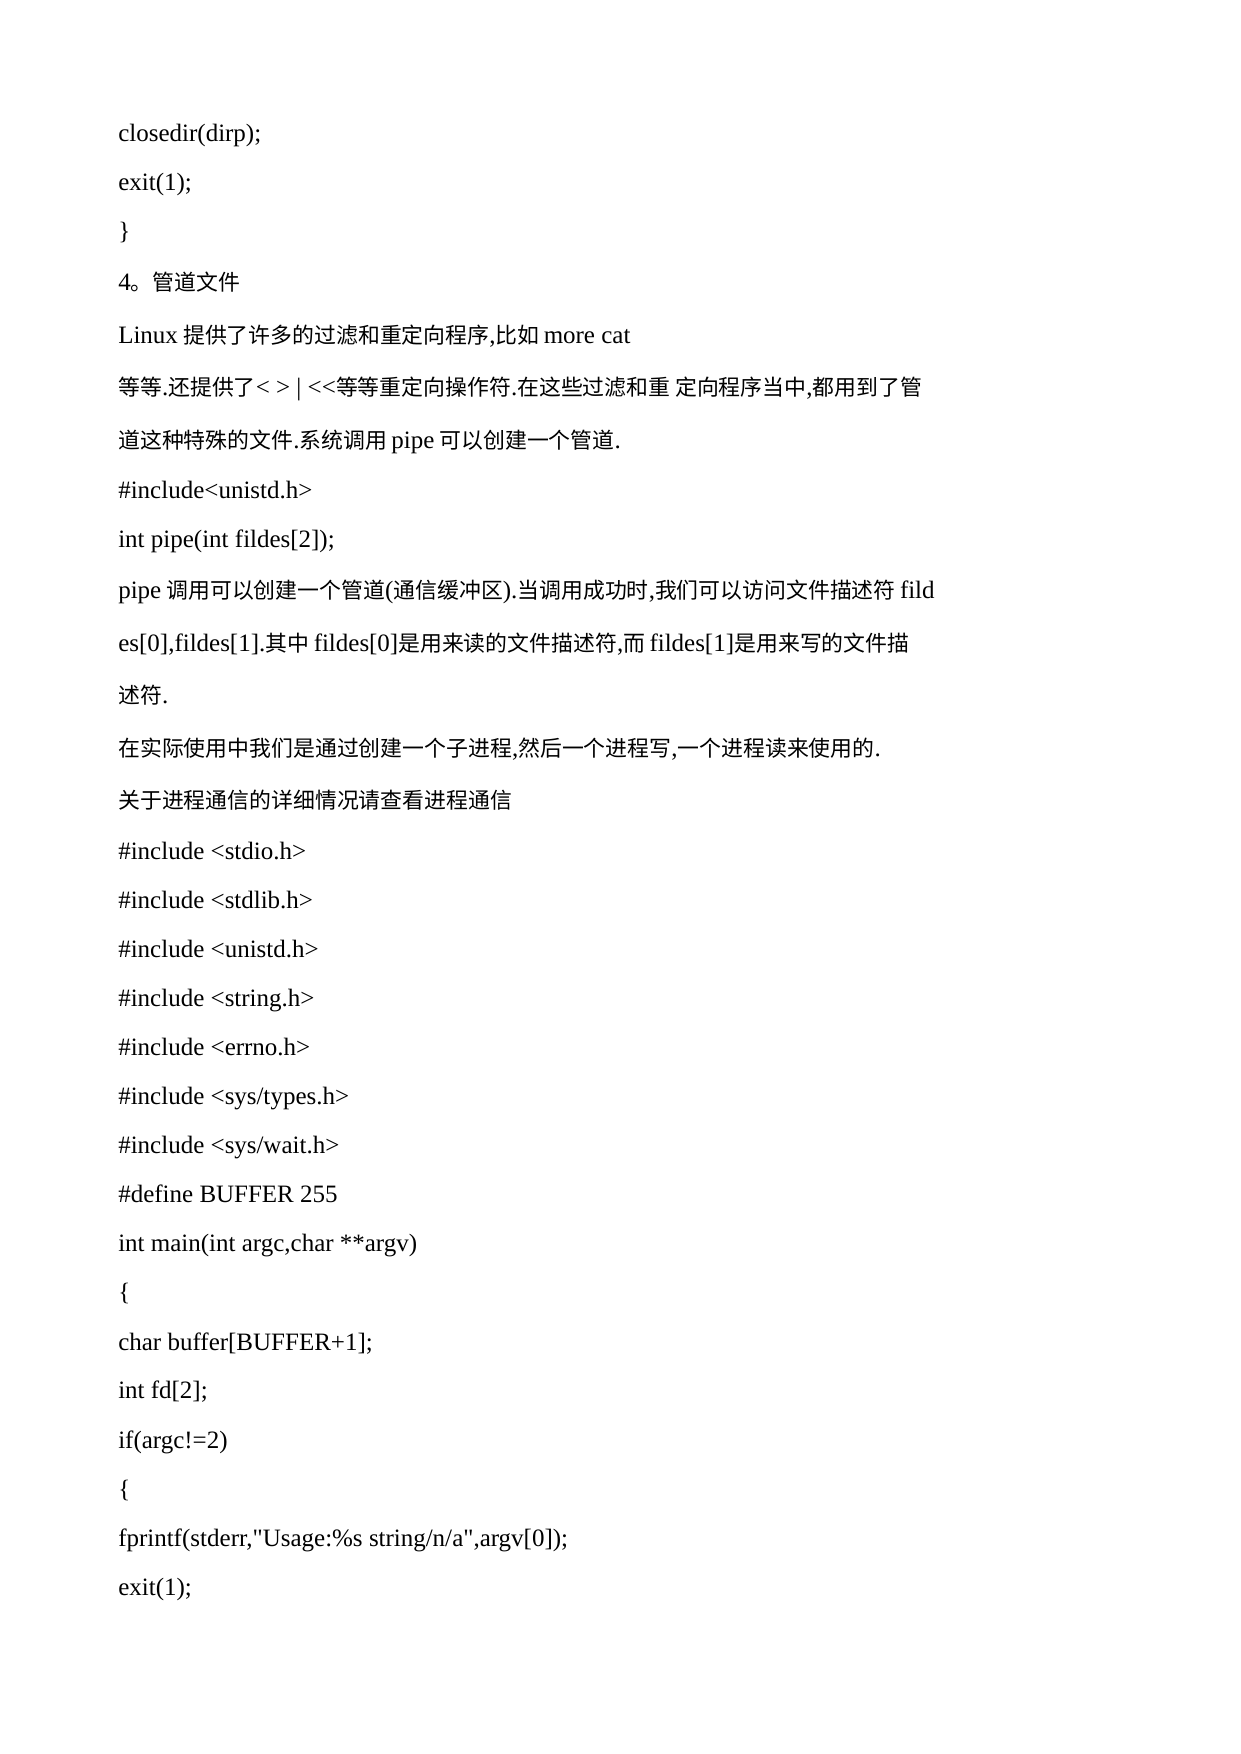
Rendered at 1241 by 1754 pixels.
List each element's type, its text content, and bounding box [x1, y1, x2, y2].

text #include <errno.h> [118, 1032, 1122, 1061]
text 关于进程通信的详细情况请查看进程通信 [118, 783, 1122, 815]
text pipe调用可以创建一个管道(通信缓冲区).当调用成功时,我们可以访问文件描述符fild [118, 573, 1122, 605]
text if(argc!=2) [118, 1425, 1122, 1453]
text 述符. [118, 678, 1122, 710]
text int pipe(int fildes[2]); [118, 524, 1122, 553]
text exit(1); [118, 1572, 1122, 1601]
text #include <sys/types.h> [118, 1081, 1122, 1110]
text fprintf(stderr,"Usage:%s string/n/a",argv[0]); [118, 1523, 1122, 1552]
text #include <sys/wait.h> [118, 1130, 1122, 1159]
text es[0],fildes[1].其中fildes[0]是用来读的文件描述符,而fildes[1]是用来写的文件描 [118, 626, 1122, 658]
text } [118, 216, 1122, 245]
text 在实际使用中我们是通过创建一个子进程,然后一个进程写,一个进程读来使用的. [118, 731, 1122, 763]
text 道这种特殊的文件.系统调用pipe可以创建一个管道. [118, 423, 1122, 454]
text 4。管道文件 [118, 265, 1122, 297]
text #include <stdio.h> [118, 836, 1122, 865]
text int fd[2]; [118, 1376, 1122, 1404]
text #include<unistd.h> [118, 475, 1122, 504]
text { [118, 1474, 1122, 1502]
text #include <stdlib.h> [118, 885, 1122, 914]
text #include <string.h> [118, 983, 1122, 1012]
text closedir(dirp); [118, 118, 1122, 147]
text int main(int argc,char **argv) [118, 1228, 1122, 1257]
text #define BUFFER 255 [118, 1179, 1122, 1208]
text exit(1); [118, 167, 1122, 196]
text char buffer[BUFFER+1]; [118, 1327, 1122, 1355]
text #include <unistd.h> [118, 934, 1122, 963]
text Linux提供了许多的过滤和重定向程序,比如more cat [118, 318, 1122, 349]
text { [118, 1277, 1122, 1306]
text 等等.还提供了< > | <<等等重定向操作符.在这些过滤和重 定向程序当中,都用到了管 [118, 370, 1122, 402]
